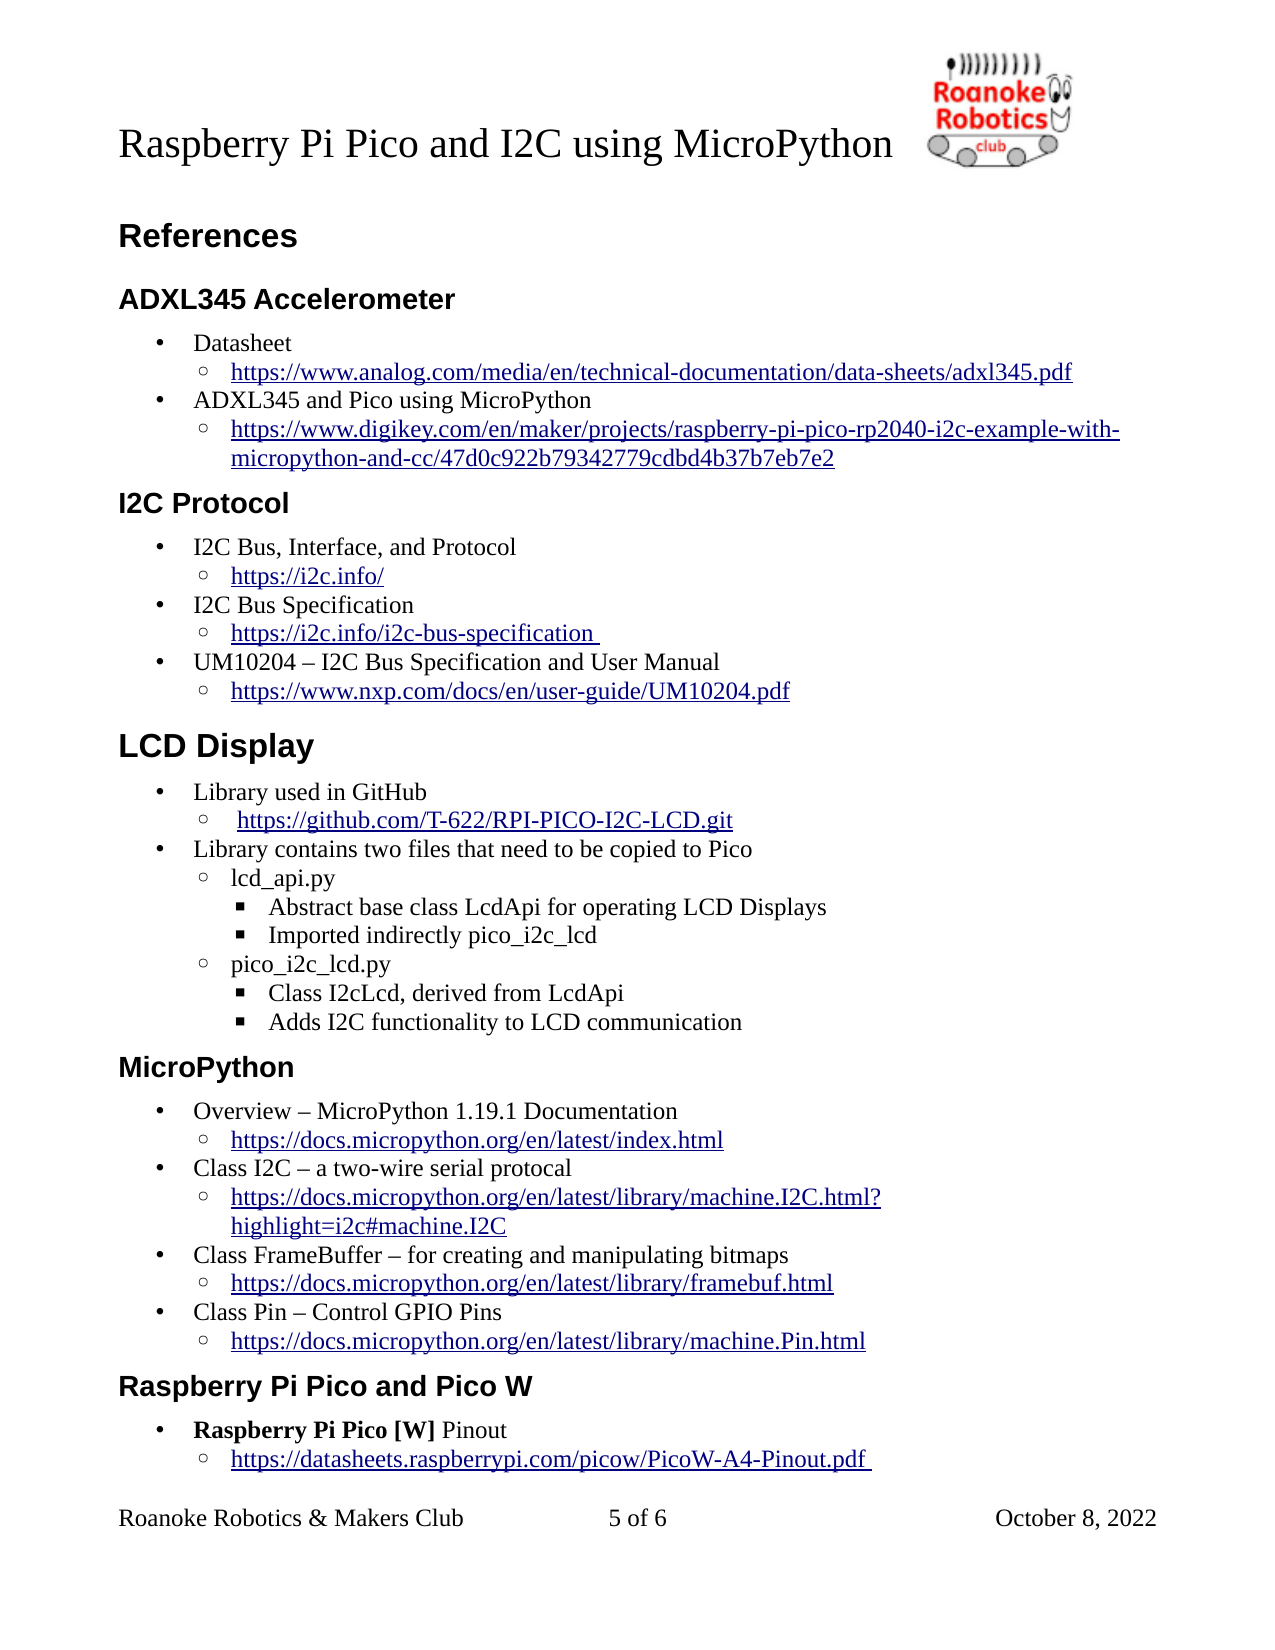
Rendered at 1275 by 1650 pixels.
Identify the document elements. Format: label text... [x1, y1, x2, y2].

list UM10204 – I2C Bus Specification and User Manual [156, 647, 1157, 676]
picture [918, 10, 1081, 211]
list https://www.digikey.com/en/maker/projects/raspberry-pi-pico-rp2040-i2c-example-with-micropython-and-cc/47d0c922b79342779cdbd4b37b7eb7e2 [193, 414, 1157, 472]
list Adds I2C functionality to LCD communication [231, 1007, 1157, 1035]
list https://docs.micropython.org/en/latest/library/machine.I2C.html?highlight=i2c#machine.I2C [193, 1182, 1157, 1240]
list Library contains two files that need to be copied to Pico [156, 834, 1157, 863]
list https://docs.micropython.org/en/latest/library/framebuf.html [193, 1268, 1157, 1297]
list Raspberry Pi Pico [W] Pinout [156, 1415, 1157, 1444]
list https://docs.micropython.org/en/latest/index.html [193, 1125, 1157, 1153]
list Class Pin – Control GPIO Pins [156, 1297, 1157, 1326]
list Library used in GitHub [156, 777, 1157, 805]
list Datasheet [156, 328, 1157, 357]
list https://www.analog.com/media/en/technical-documentation/data-sheets/adxl345.pdf [193, 357, 1157, 385]
list ADXL345 and Pico using MicroPython [156, 385, 1157, 414]
subtitle References [118, 216, 1157, 255]
list I2C Bus, Interface, and Protocol [156, 532, 1157, 561]
list Class I2cLcd, derived from LcdApi [231, 978, 1157, 1007]
list I2C Bus Specification [156, 590, 1157, 618]
list https://docs.micropython.org/en/latest/library/machine.Pin.html [193, 1326, 1157, 1355]
list Imported indirectly pico_i2c_lcd [231, 920, 1157, 949]
list https://datasheets.raspberrypi.com/picow/PicoW-A4-Pinout.pdf [193, 1444, 1157, 1473]
list Class FrameBuffer – for creating and manipulating bitmaps [156, 1240, 1157, 1268]
subtitle ADXL345 Accelerometer [118, 282, 1157, 315]
list https://github.com/T-622/RPI-PICO-I2C-LCD.git [193, 805, 1157, 834]
list Abstract base class LcdApi for operating LCD Displays [231, 892, 1157, 920]
subtitle MicroPython [118, 1050, 1157, 1083]
list lcd_api.py [193, 863, 1157, 892]
list Class I2C – a two-wire serial protocal [156, 1153, 1157, 1182]
subtitle I2C Protocol [118, 486, 1157, 520]
list https://i2c.info/i2c-bus-specification [193, 618, 1157, 647]
subtitle Raspberry Pi Pico and Pico W [118, 1369, 1157, 1403]
subtitle LCD Display [118, 726, 1157, 764]
list https://i2c.info/ [193, 561, 1157, 590]
list https://www.nxp.com/docs/en/user-guide/UM10204.pdf [193, 676, 1157, 705]
list Overview – MicroPython 1.19.1 Documentation [156, 1096, 1157, 1125]
list pico_i2c_lcd.py [193, 949, 1157, 978]
